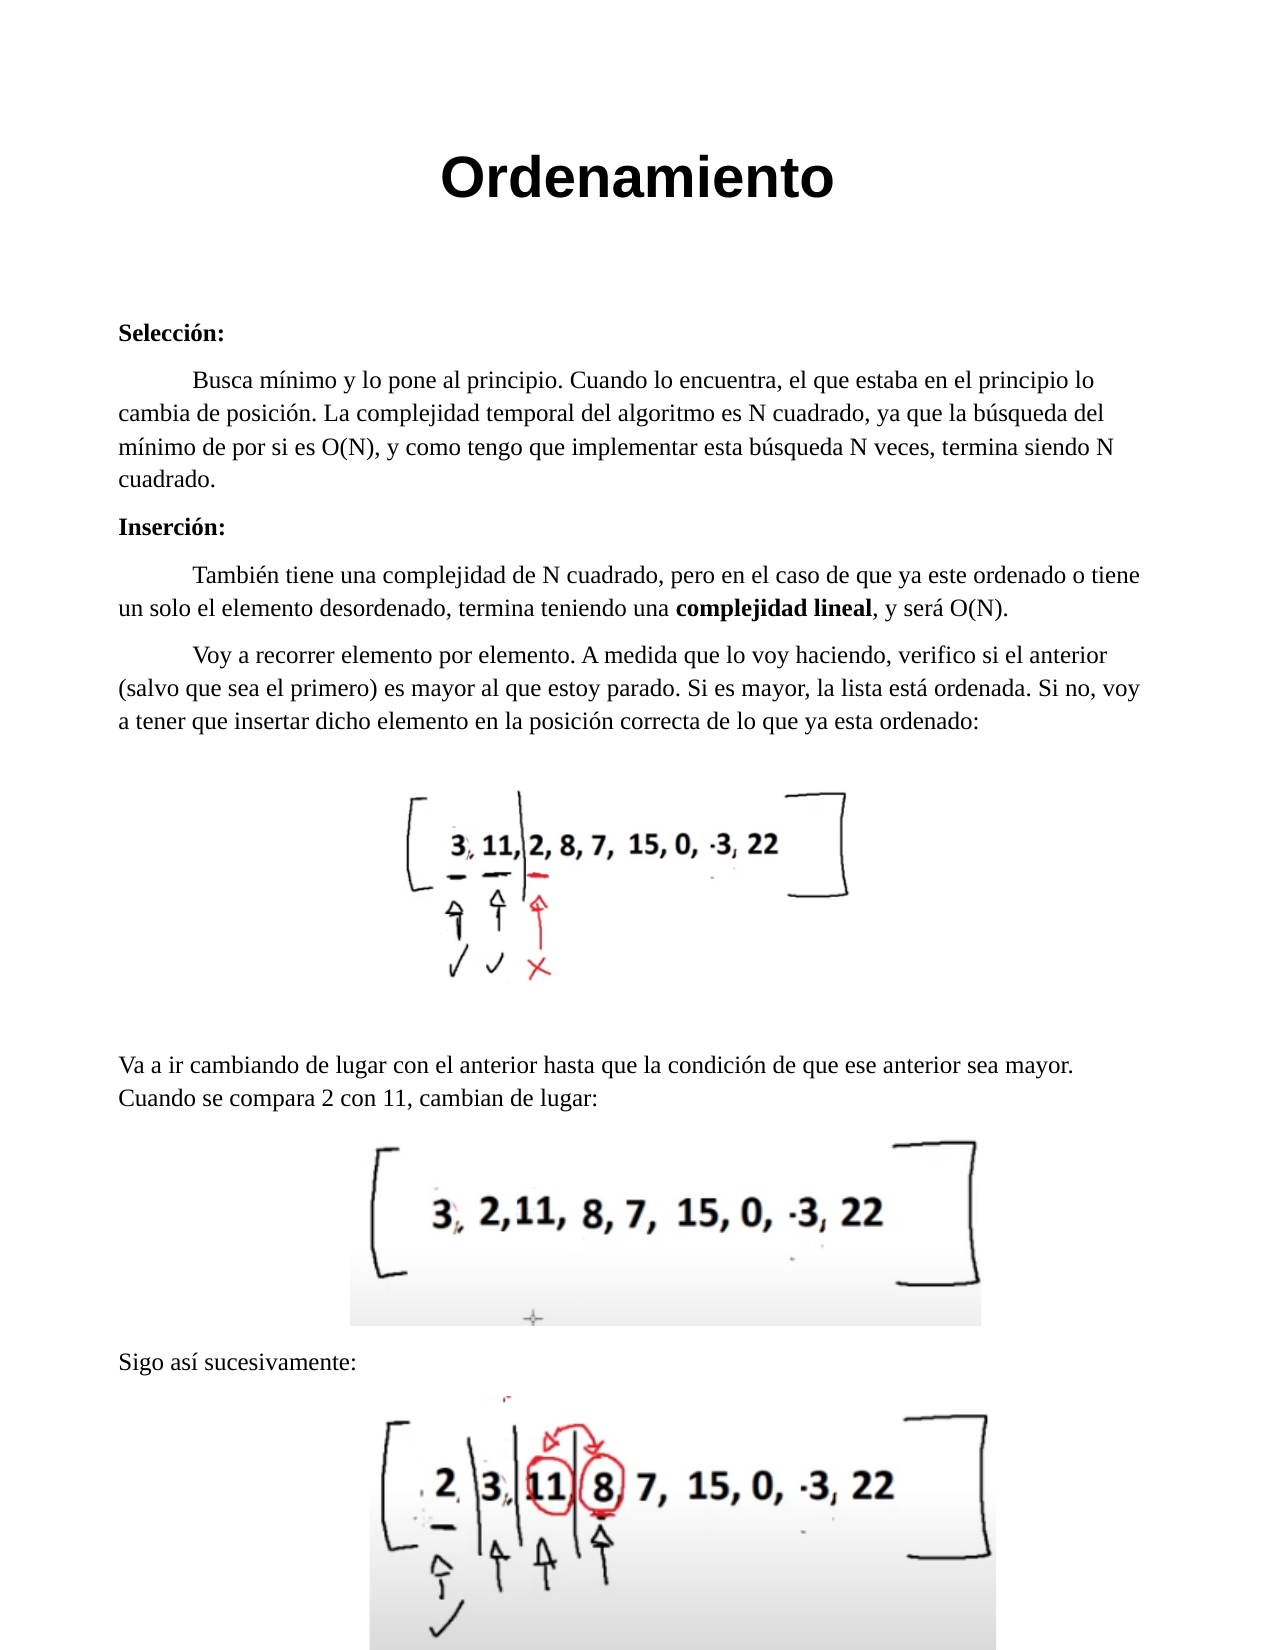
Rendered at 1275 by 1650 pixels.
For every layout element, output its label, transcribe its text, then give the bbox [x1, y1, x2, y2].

text Selección: [118, 318, 1157, 347]
picture [350, 1134, 982, 1326]
text Voy a recorrer elemento por elemento. A medida que lo voy haciendo, verifico si el anterior (salvo que sea el primero) es mayor al que estoy parado. Si es mayor, la lista está ordenada. Si no, voy a tener que insertar dicho elemento en la posición correcta de lo que ya esta ordenado: [118, 640, 1157, 1031]
text Va a ir cambiando de lugar con el anterior hasta que la condición de que ese anterior sea mayor. Cuando se compara 2 con 11, cambian de lugar: Sigo así sucesivamente: [118, 1050, 1157, 1508]
text Busca mínimo y lo pone al principio. Cuando lo encuentra, el que estaba en el principio lo cambia de posición. La complejidad temporal del algoritmo es N cuadrado, ya que la búsqueda del mínimo de por si es O(N), y como tengo que implementar esta búsqueda N veces, termina siendo N cuadrado. [118, 366, 1157, 493]
text También tiene una complejidad de N cuadrado, pero en el caso de que ya este ordenado o tiene un solo el elemento desordenado, termina teniendo una complejidad lineal, y será O(N). [118, 560, 1157, 622]
text Inserción: [118, 512, 1157, 541]
picture [369, 1396, 997, 1650]
picture [400, 771, 871, 997]
title Ordenamiento [118, 143, 1157, 210]
